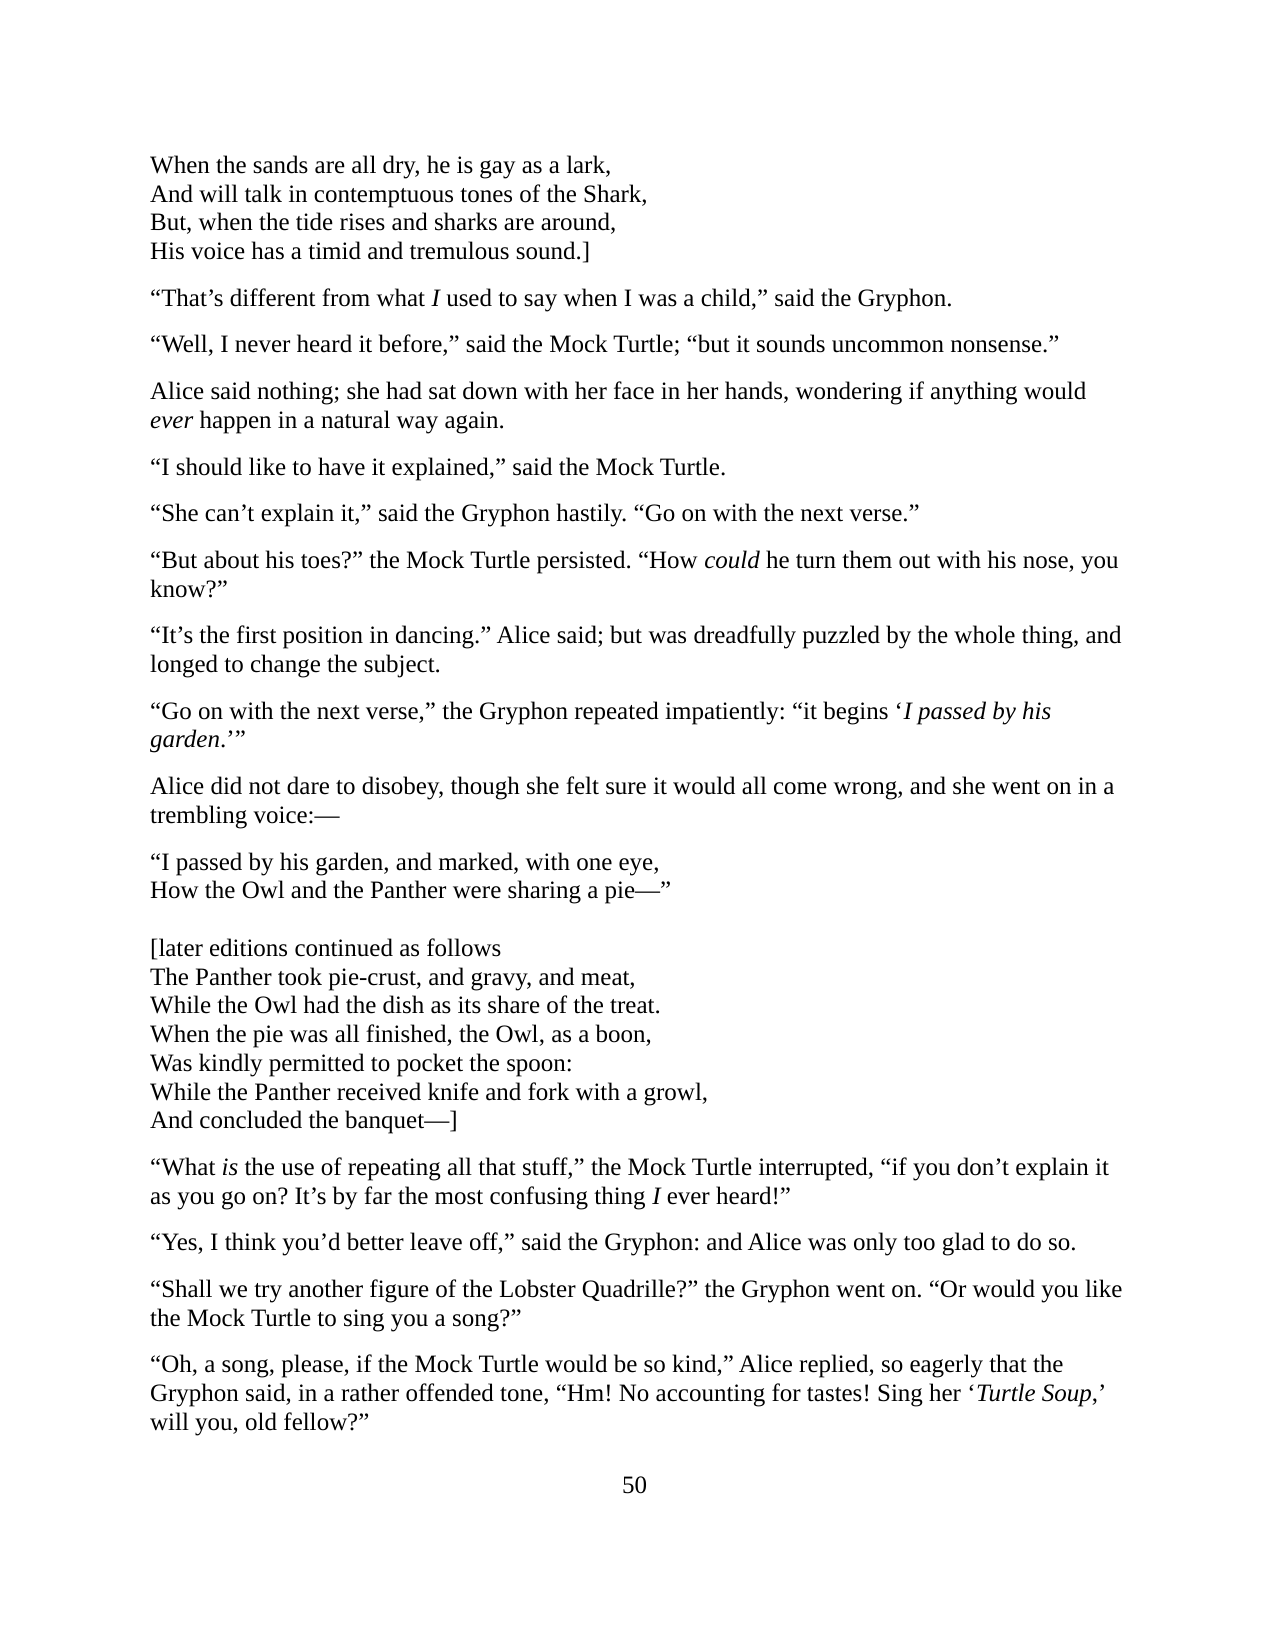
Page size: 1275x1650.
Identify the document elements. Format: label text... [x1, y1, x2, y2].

text Alice said nothing; she had sat down with her face in her hands, wondering if anything would ever happen in a natural way again. [150, 376, 1125, 434]
text When the sands are all dry, he is gay as a lark, And will talk in contemptuous tones of the Shark, But, when the tide rises and sharks are around, His voice has a timid and tremulous sound.] [150, 150, 1125, 265]
text “Yes, I think you’d better leave off,” said the Gryphon: and Alice was only too glad to do so. [150, 1227, 1125, 1256]
text “That’s different from what I used to say when I was a child,” said the Gryphon. [150, 283, 1125, 312]
text “But about his toes?” the Mock Turtle persisted. “How could he turn them out with his nose, you know?” [150, 545, 1125, 602]
text “I should like to have it explained,” said the Mock Turtle. [150, 452, 1125, 480]
text “What is the use of repeating all that stuff,” the Mock Turtle interrupted, “if you don’t explain it as you go on? It’s by far the most confusing thing I ever heard!” [150, 1152, 1125, 1209]
text Alice did not dare to disobey, though she felt sure it would all come wrong, and she went on in a trembling voice:— [150, 771, 1125, 829]
text “She can’t explain it,” said the Gryphon hastily. “Go on with the next verse.” [150, 498, 1125, 527]
text “Shall we try another figure of the Lobster Quadrille?” the Gryphon went on. “Or would you like the Mock Turtle to sing you a song?” [150, 1274, 1125, 1332]
text “It’s the first position in dancing.” Alice said; but was dreadfully puzzled by the whole thing, and longed to change the subject. [150, 620, 1125, 678]
text “I passed by his garden, and marked, with one eye, How the Owl and the Panther were sharing a pie—” [later editions continued as follows The Panther took pie-crust, and gravy, and meat, While the Owl had the dish as its share of the treat. When the pie was all finished, the Owl, as a boon, Was kindly permitted to pocket the spoon: While the Panther received knife and fork with a growl, And concluded the banquet—] [150, 847, 1125, 1134]
text “Oh, a song, please, if the Mock Turtle would be so kind,” Alice replied, so eagerly that the Gryphon said, in a rather offended tone, “Hm! No accounting for tastes! Sing her ‘Turtle Soup,’ will you, old fellow?” [150, 1349, 1125, 1436]
text “Well, I never heard it before,” said the Mock Turtle; “but it sounds uncommon nonsense.” [150, 329, 1125, 358]
text “Go on with the next verse,” the Gryphon repeated impatiently: “it begins ‘I passed by his garden.’” [150, 696, 1125, 753]
